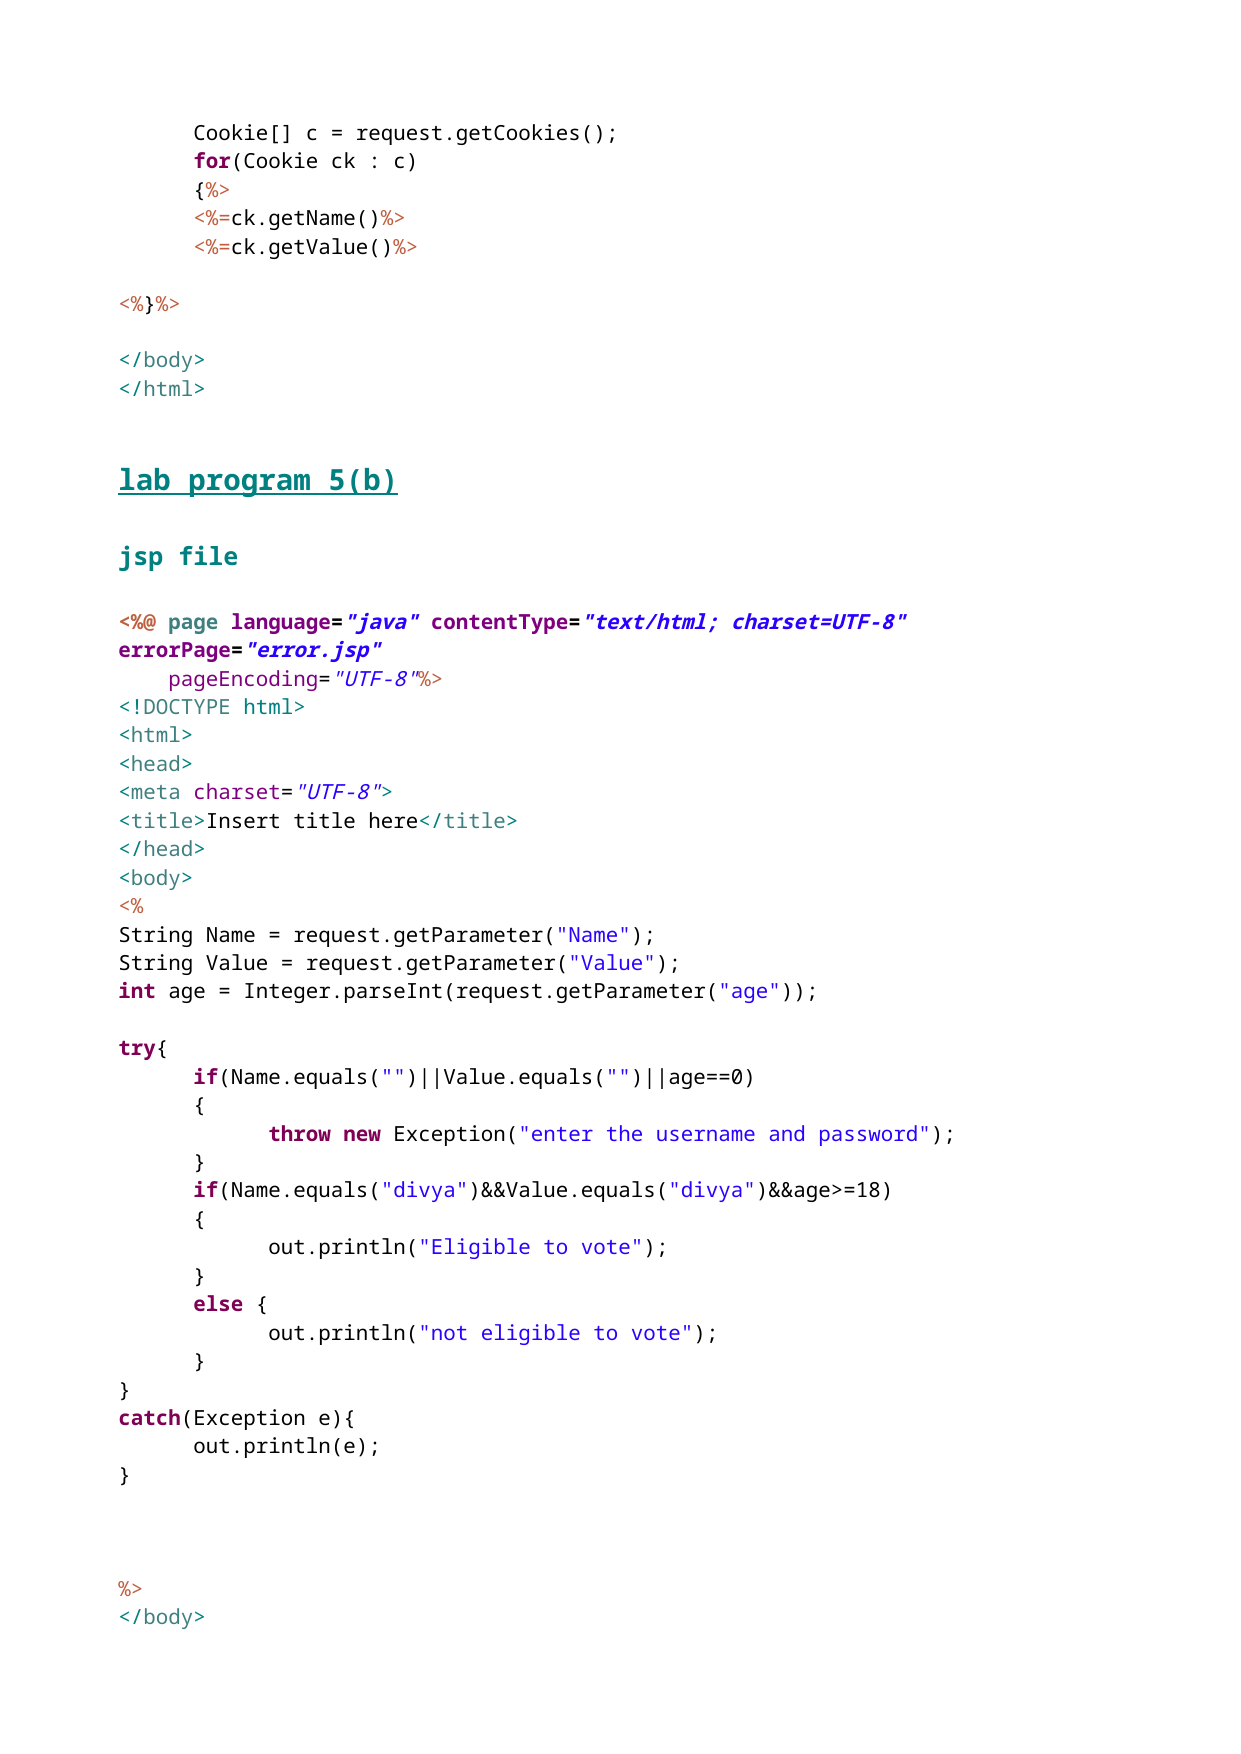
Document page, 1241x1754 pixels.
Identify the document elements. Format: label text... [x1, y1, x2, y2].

text Cookie[] c = request.getCookies(); [118, 118, 1122, 147]
text } [118, 1147, 1122, 1176]
text if(Name.equals("")||Value.equals("")||age==0) [118, 1062, 1122, 1090]
text String Name = request.getParameter("Name"); [118, 920, 1122, 948]
text } [118, 1261, 1122, 1289]
text <meta charset="UTF-8"> [118, 777, 1122, 806]
text else { [118, 1289, 1122, 1318]
text <head> [118, 749, 1122, 777]
text pageEncoding="UTF-8"%> [118, 664, 1122, 692]
text <body> [118, 863, 1122, 891]
text try{ [118, 1033, 1122, 1062]
text lab program 5(b) [118, 459, 1122, 499]
text jsp file [118, 539, 1122, 573]
text <%@ page language="java" contentType="text/html; charset=UTF-8" errorPage="error.jsp" [118, 607, 1122, 664]
text } [118, 1375, 1122, 1403]
text <html> [118, 721, 1122, 749]
text out.println("not eligible to vote"); [118, 1318, 1122, 1346]
text catch(Exception e){ [118, 1403, 1122, 1432]
text { [118, 1090, 1122, 1119]
text { [118, 1204, 1122, 1232]
text </head> [118, 834, 1122, 863]
text {%> [118, 175, 1122, 203]
text out.println(e); [118, 1432, 1122, 1460]
text </html> [118, 374, 1122, 402]
text <%=ck.getName()%> [118, 203, 1122, 232]
text } [118, 1460, 1122, 1488]
text out.println("Eligible to vote"); [118, 1232, 1122, 1261]
text int age = Integer.parseInt(request.getParameter("age")); [118, 977, 1122, 1005]
text throw new Exception("enter the username and password"); [118, 1119, 1122, 1147]
text <%}%> [118, 289, 1122, 317]
text </body> [118, 1602, 1122, 1631]
text <% [118, 891, 1122, 920]
text for(Cookie ck : c) [118, 147, 1122, 175]
text </body> [118, 346, 1122, 374]
text <title>Insert title here</title> [118, 806, 1122, 834]
text <%=ck.getValue()%> [118, 232, 1122, 260]
text String Value = request.getParameter("Value"); [118, 948, 1122, 977]
text %> [118, 1574, 1122, 1602]
text if(Name.equals("divya")&&Value.equals("divya")&&age>=18) [118, 1176, 1122, 1204]
text } [118, 1346, 1122, 1375]
text <!DOCTYPE html> [118, 692, 1122, 721]
